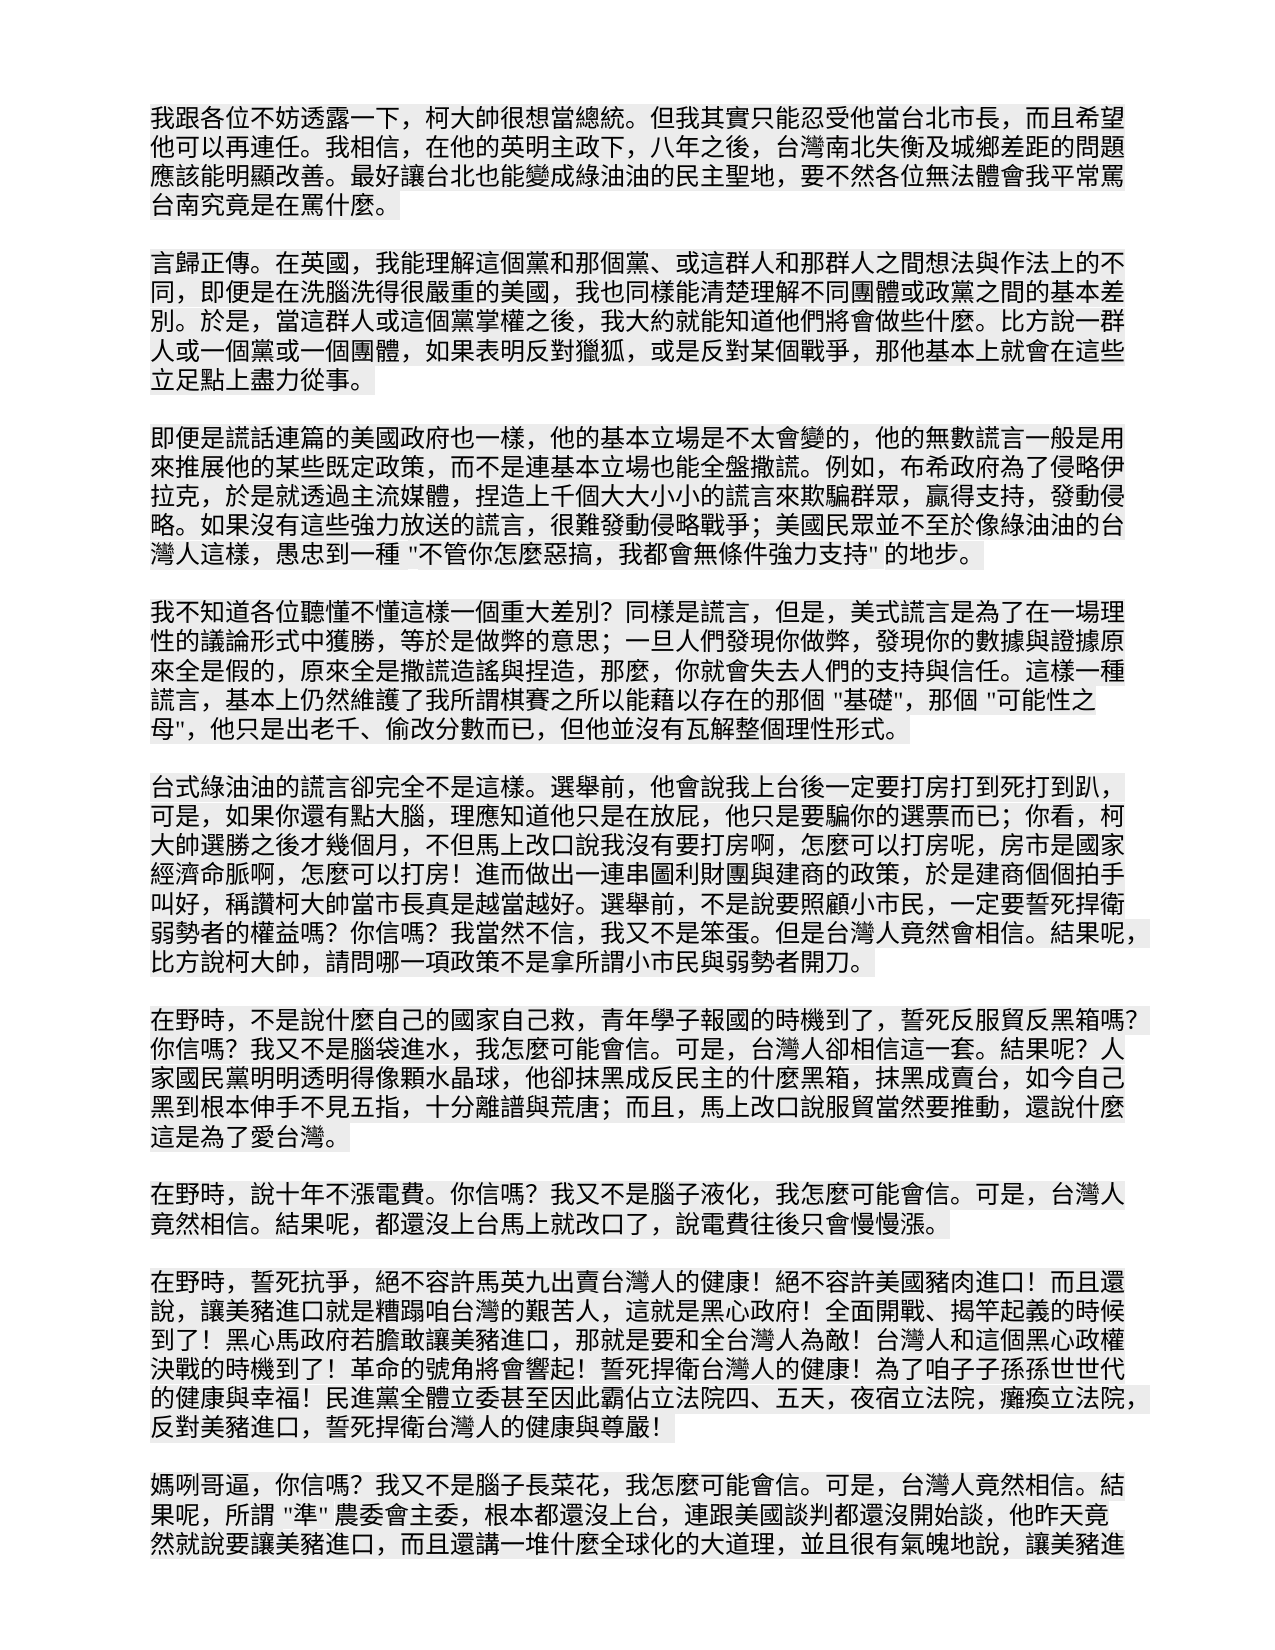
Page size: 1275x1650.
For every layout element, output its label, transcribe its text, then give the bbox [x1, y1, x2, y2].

text 曾經有一些科學家不認同愛因斯坦的相對論，打算出版一本書叫 "反對愛因斯坦的100個科學家"。愛因斯坦說，假若我的理論是錯的，那麼，一個人反對我就夠了，不需要一百個。 正常狀況確實是這樣，一種想法有沒有道理，是看道理本身，而不是數人頭看聲勢。也許這也是為什麼像柏拉圖或蘇格拉底或包括小弟在內都很討厭所謂民主的原因，因為大多數人的意見往往是錯的，荒唐的；群眾的智商既然如此難以恭維，政治基本上最好還是得訴諸有才能的少數人比較安全。但我現在不是要講這個，我只是要說，所謂 "科學理性" 的基本形式往往具有這樣一種 "並非訴諸多數決" 的內在邏輯。 我並沒有要講一些很難的哲學觀念，而僅僅只是在講一種普通常識般的道理。是非對錯如果是透過 "多數決" 來決定，那麼，人口越多的國家難道就掌握了更多的真理及道德優勢？大家一聽也知道很荒唐。但很不可思議的是，台式民主卻經常簡化、扭曲成這樣一種多數決，謂之神聖的民意；特別是當它有利於綠營時，這套 "神聖民意不可違逆" 的偽民主論調就會變成一道絕對準則。可是，民意如果那麼神聖，那麼，蔣經國當初根本不應該解除戒嚴，因為將近98%或99%的人都支持戒嚴，而且也不該開放黨禁，因為八成的民意反對開放新政黨的成立。我同時也相信，絕大多數民意肯定也會支持全面免稅、全面加薪等等等。 100個科學家也打不過一個愛因斯坦，這是指的正常狀況，但在台灣卻不然，就算一百個維根斯坦也打不過一隻沒頭沒腦、面目糢糊的蛆，更不用說一大群網軍了。 以前在英國，每天打開電視，學姊就知道我要罵什麼了，"媽的，又在討論討論討論了"，英國社會就是這樣，好像整天都在開學術研討會，整天都在追求真理真相，連吃飯看個電視都很不輕鬆，感覺好像整個社會的 "理性需求" 非常饑渴似的；難道就不能放鬆一下，瞎掰搞笑一下？你看路上連狗走路都是走直線、踢正步，目不斜視，你吹口哨調戲牠，牠根本不鳥你。難怪周星馳的電影在英國沒人看，記得 "功夫" 上映時，零零星星幾位觀眾，沒有一個人笑，鼾聲隆隆，反倒是李安的 "臥虎藏龍" 裏出現飛簷走壁或站立樹梢的打鬥畫面時，全場卻笑翻了，因為這太沒有常識了，根本就是違反地心引力。 台灣剛好是另一個極端，完全缺乏理性能力，"肉體需求" 卻爆表，每天就是看誰爆奶爆紅或誰出洋相、好好笑、好刺激、好夯好爽、好誇張之類。談起問題完全沒有理性可言，比多數決還慘，它是純粹只看顏色的；只要是綠油油的一方，一切言行一概正確而偉大，就算檯面人物再怎麼貪婪惡搞，也絕對能獲得人民的真心愛戴 (只要他繼續維持反中愛台就行)。而且，越往南部，這種現象就越顯著。柯大帥上任才一年多，就因為逐漸被人看出他低能的草包本色、言行不一以及極端熱衷無恥政治惡鬥不惜犧牲大眾福祉的行事作風而迅速失去民心。但他如果來台南民主聖地當市長，我敢打包票，他的支持度恐怕會將近100%；就算他每天忙著貪污舞弊炒地皮也一樣，支持度絕對破表，肯定會成為台灣政治神明中最大的一個。 我跟各位不妨透露一下，柯大帥很想當總統。但我其實只能忍受他當台北市長，而且希望他可以再連任。我相信，在他的英明主政下，八年之後，台灣南北失衡及城鄉差距的問題應該能明顯改善。最好讓台北也能變成綠油油的民主聖地，要不然各位無法體會我平常罵台南究竟是在罵什麼。 言歸正傳。在英國，我能理解這個黨和那個黨、或這群人和那群人之間想法與作法上的不同，即便是在洗腦洗得很嚴重的美國，我也同樣能清楚理解不同團體或政黨之間的基本差別。於是，當這群人或這個黨掌權之後，我大約就能知道他們將會做些什麼。比方說一群人或一個黨或一個團體，如果表明反對獵狐，或是反對某個戰爭，那他基本上就會在這些立足點上盡力從事。 即便是謊話連篇的美國政府也一樣，他的基本立場是不太會變的，他的無數謊言一般是用來推展他的某些既定政策，而不是連基本立場也能全盤撒謊。例如，布希政府為了侵略伊拉克，於是就透過主流媒體，捏造上千個大大小小的謊言來欺騙群眾，贏得支持，發動侵略。如果沒有這些強力放送的謊言，很難發動侵略戰爭；美國民眾並不至於像綠油油的台灣人這樣，愚忠到一種 "不管你怎麼惡搞，我都會無條件強力支持" 的地步。 我不知道各位聽懂不懂這樣一個重大差別？同樣是謊言，但是，美式謊言是為了在一場理性的議論形式中獲勝，等於是做弊的意思；一旦人們發現你做弊，發現你的數據與證據原來全是假的，原來全是撒謊造謠與捏造，那麼，你就會失去人們的支持與信任。這樣一種謊言，基本上仍然維護了我所謂棋賽之所以能藉以存在的那個 "基礎"，那個 "可能性之母"，他只是出老千、偷改分數而已，但他並沒有瓦解整個理性形式。 台式綠油油的謊言卻完全不是這樣。選舉前，他會說我上台後一定要打房打到死打到趴，可是，如果你還有點大腦，理應知道他只是在放屁，他只是要騙你的選票而已；你看，柯大帥選勝之後才幾個月，不但馬上改口說我沒有要打房啊，怎麼可以打房呢，房市是國家經濟命脈啊，怎麼可以打房！進而做出一連串圖利財團與建商的政策，於是建商個個拍手叫好，稱讚柯大帥當市長真是越當越好。選舉前，不是說要照顧小市民，一定要誓死捍衛弱勢者的權益嗎？你信嗎？我當然不信，我又不是笨蛋。但是台灣人竟然會相信。結果呢，比方說柯大帥，請問哪一項政策不是拿所謂小市民與弱勢者開刀。 在野時，不是說什麼自己的國家自己救，青年學子報國的時機到了，誓死反服貿反黑箱嗎？你信嗎？我又不是腦袋進水，我怎麼可能會信。可是，台灣人卻相信這一套。結果呢？人家國民黨明明透明得像顆水晶球，他卻抹黑成反民主的什麼黑箱，抹黑成賣台，如今自己黑到根本伸手不見五指，十分離譜與荒唐；而且，馬上改口說服貿當然要推動，還說什麼這是為了愛台灣。 在野時，說十年不漲電費。你信嗎？我又不是腦子液化，我怎麼可能會信。可是，台灣人竟然相信。結果呢，都還沒上台馬上就改口了，說電費往後只會慢慢漲。 在野時，誓死抗爭，絕不容許馬英九出賣台灣人的健康！絕不容許美國豬肉進口！而且還說，讓美豬進口就是糟蹋咱台灣的艱苦人，這就是黑心政府！全面開戰、揭竿起義的時候到了！黑心馬政府若膽敢讓美豬進口，那就是要和全台灣人為敵！台灣人和這個黑心政權決戰的時機到了！革命的號角將會響起！誓死捍衛台灣人的健康！為了咱子子孫孫世世代的健康與幸福！民進黨全體立委甚至因此霸佔立法院四、五天，夜宿立法院，癱瘓立法院，反對美豬進口，誓死捍衛台灣人的健康與尊嚴！ 媽咧哥逼，你信嗎？我又不是腦子長菜花，我怎麼可能會信。可是，台灣人竟然相信。結果呢，所謂 "準" 農委會主委，根本都還沒上台，連跟美國談判都還沒開始談，他昨天竟然就說要讓美豬進口，而且還講一堆什麼全球化的大道理，並且很有氣魄地說，讓美豬進口是對的，既然是做對的事，雖千萬人，吾往矣，就算要他下台他也必須堅持做對的事。 各位不妨看看底下網址大約 5:53-9:58 及17:00-21: 55的片段： https://www.youtube.com/watch?v=wsRzfqXrWLE 我不知道各位的修養為什麼那麼好？每天看這個政治詐騙集團顛倒黑白胡作非為上下其手扯爛污，怎麼都不會生氣？這種修養是怎麼練的？身為忍教教主，擁有忍功七段的實力，但我還是忍不住心裏的恨。天底下怎麼會有這樣一種謊言形式，居然沒有一句話可信，而且可以隨時任意調整基本說法與評價，可以一下說成白一下說成黑，今天說是十分邪惡的東西，明天又說成是他的一番善良苦心與偉大理念。 我隨手就能舉出幾百個類似的例子。誰能告訴我，這個綠油油的詐騙集團，究竟有沒有哪一句話是真的？究竟有沒有哪個所謂理想具有基本的一致性？我能理解美國那樣一種謊言，為了某個他向來所鼓吹的主張，他會不惜捏造各種謊言與假證據，以便取信於人，以便推展既定政策。但你能不能想像一個黨，每天用無數的美麗主張與謊言來抹黑與指控對手，但是，當他一旦拿到權力之後，所有主張竟然一夕之間可以全部翻盤，彷彿過去種種只是一場夢，一場誤會，大家別太當真。 我能理解詐騙集團有可能用某個方法欺騙某人一次，但我沒法理解，為什麼同一個詐騙集團，竟然可以用同樣的方法每天騙某些人騙上幾百幾千次，而且每次都是馬上騙馬上得手馬上拆穿，但這些信徒卻始終堅心不移地相信這個詐騙集團。這大概是我生平所見最 "虔誠" 的一種 "宗教" 了，不管主教們怎麼胡扯怎麼扯爛污怎麼貪贓枉法，不管謊言拆穿幾千幾萬次，信徒們始終屹立不搖，虔誠到底。 這意味著，在這極端封閉的小島上，理性、思索與議論、真理是非與善惡、乃至意義與價值等等，事實上是絲毫不起作用的，唯一起作用的是根據顏色所畫分的敵我。當你成為敵人，對方只須消滅你，而根本無須跟你做什麼理性思索與議論。這樣一種可說前所未見 (至少我沒見過) 的社會發展模式，你想它會逐步走向文明與發展，還是走向衰亡與混亂，走向一種不可測的巨大風險與未來？如果講社會太沉重，那你不妨就把社會想像成一個人，或想像成你的家人好了；當你的家人以這樣一種對於詐騙集團絕對信仰、徹底虔誠的方式生活時，你會不會為他的將來捏一把冷汗？ 一點題外話： 藍綠兩黨，一個無所不騙，一個溫吞無能，後者面對前者，似乎連一點點對抗能力也沒有，只會一味任人宰割。後者曾經擁有三分之二以上的權力席次，八年來依然一路被人壓著打，白的全抹成黑。如果連大權在握時都無能對抗，那我不知道這個黨活著幹什麼，應該要有個具有行動力的黨來取而代之。 於今之計，對付騙子的最好方法就是監督他徹底實踐過去所信誓旦旦的種種理想；若有反覆，就應起而抗爭，而不是只會在臉書挖苦灑口水或酸言酸語。請問詐騙集團會在乎是非善惡嗎？他會怕你挖苦嗎？他會因為廉恥而停止行騙做惡嗎？ 至於那些純屬虛構、藉以奪權撈錢的所謂理想，如果不實踐一下，人們會清醒過來發現這一切全是騙局嗎？例如，怎麼可以犧牲台灣主權？所謂漢賊不兩立，怎麼可以和共匪做生意？怎麼可以只會在護照上貼什麼台灣國貼紙，應該改國號、改國旗國歌，制定台灣共和國憲法才對。 還有，核四都能停工，更何況更加危險一百倍的核一、核二及核三廠，應立即無條件除役廢廠，否則，難道是要讓美麗台灣世世代代的子子孫孫陷入核污染的風險嗎？美國豬肉當然更是絕不允許進入台灣，那可是喪權辱國、出賣國人健康的台奸行徑啊，應該鼓吹大眾起來革命，推翻任何讓美豬進口的黑心政權！！ 必須實踐的理想真是太多了，大家務必支持民進黨，做為其後盾，助其實踐理想，讓台灣共和國--咱ㄟ母親，成為美麗的東方瑞士新國度。 [150, 75, 1125, 1559]
